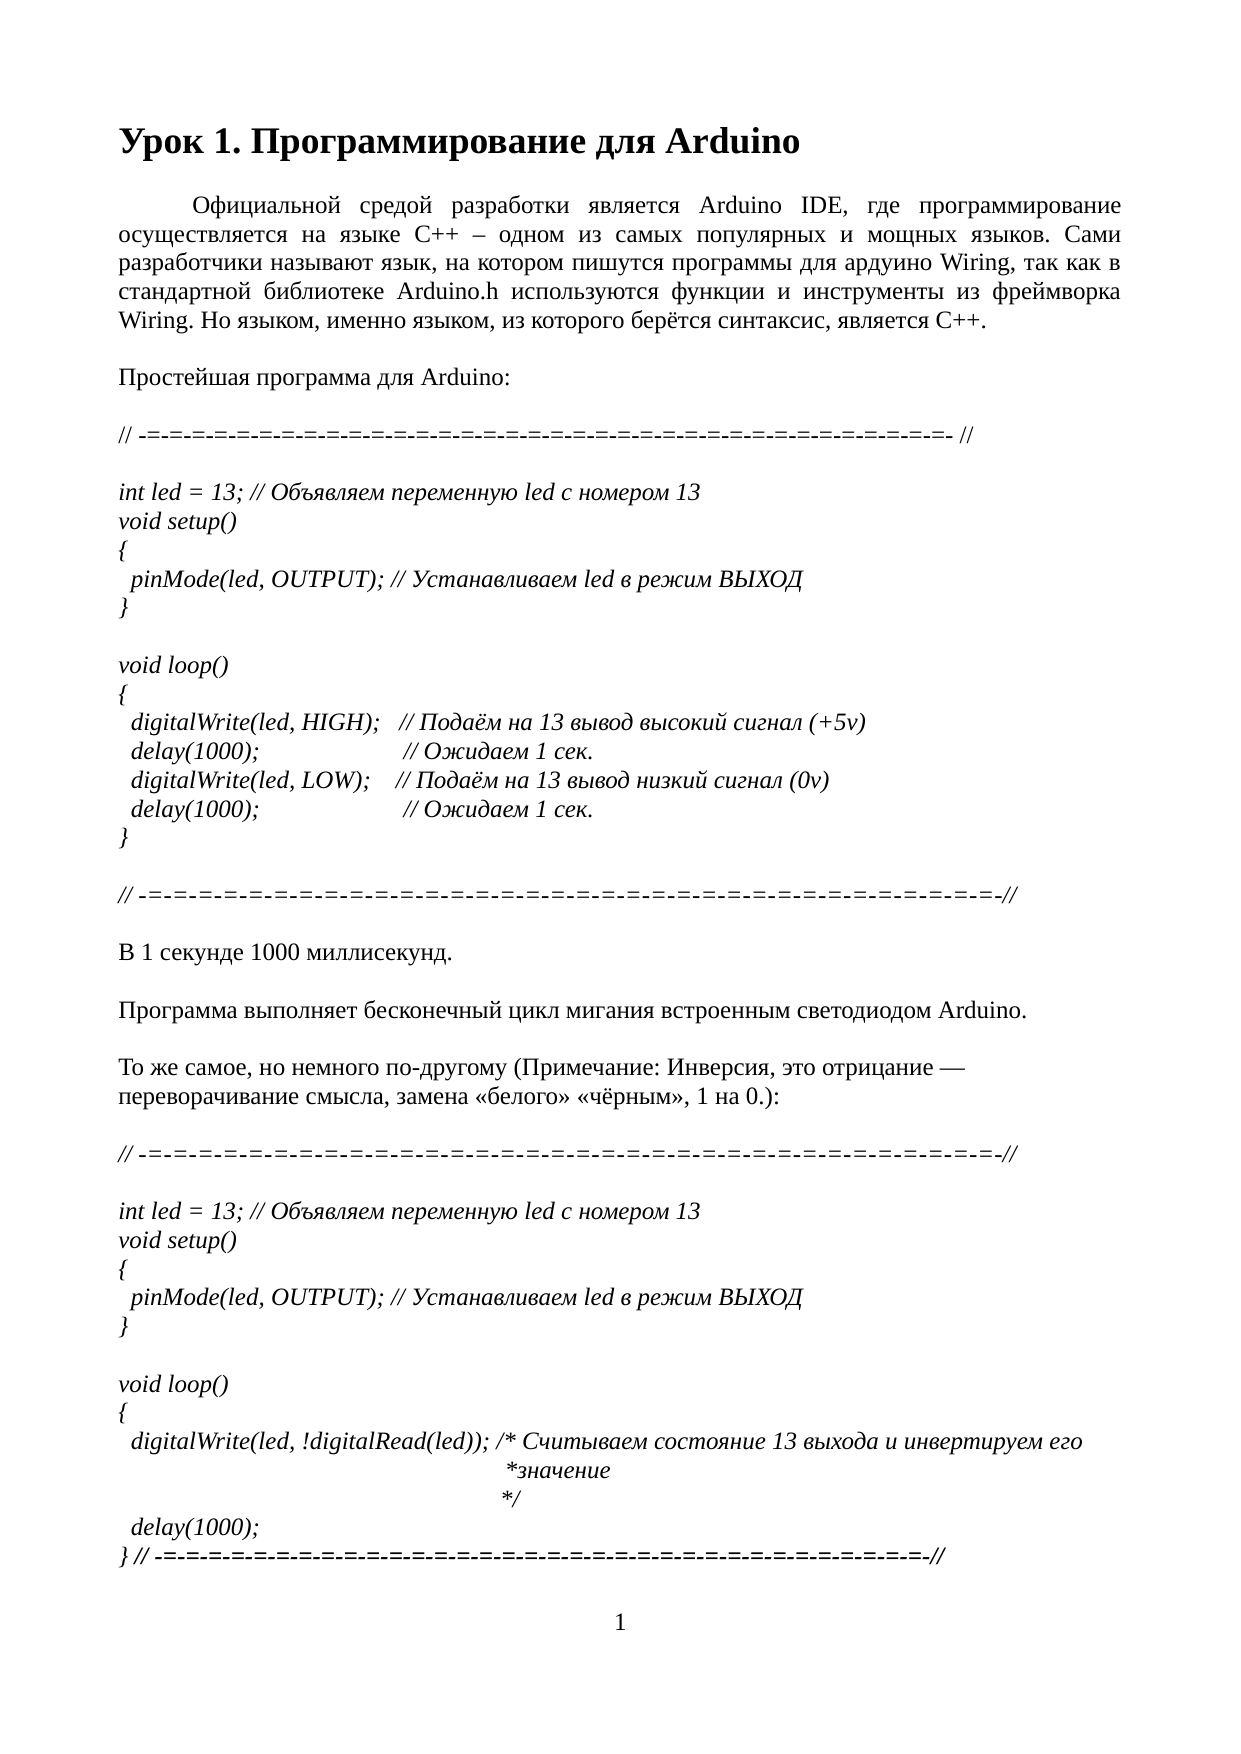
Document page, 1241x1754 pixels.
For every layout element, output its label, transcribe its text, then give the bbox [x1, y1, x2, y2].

text Простейшая программа для Arduino: [118, 362, 1122, 391]
text } [118, 1311, 1122, 1340]
text { [118, 1254, 1122, 1282]
text delay(1000); // Ожидаем 1 сек. [118, 736, 1122, 765]
text digitalWrite(led, !digitalRead(led)); /* Считываем состояние 13 выхода и инвертируем его *значение [118, 1426, 1122, 1484]
text pinMode(led, OUTPUT); // Устанавливаем led в режим ВЫХОД [118, 1282, 1122, 1311]
text // -=-=-=-=-=-=-=-=-=-=-=-=-=-=-=-=-=-=-=-=-=-=-=-=-=-=-=-=-=-=-=-=-=-=-=-=- // [118, 420, 1122, 449]
text Официальной средой разработки является Arduino IDE, где программирование осуществляется на языке C++ – одном из самых популярных и мощных языков. Сами разработчики называют язык, на котором пишутся программы для ардуино Wiring, так как в стандартной библиотеке Arduino.h используются функции и инструменты из фреймворка Wiring. Но языком, именно языком, из которого берётся синтаксис, является C++. [118, 190, 1122, 334]
text pinMode(led, OUTPUT); // Устанавливаем led в режим ВЫХОД [118, 564, 1122, 592]
text // -=-=-=-=-=-=-=-=-=-=-=-=-=-=-=-=-=-=-=-=-=-=-=-=-=-=-=-=-=-=-=-=-=-=-// [118, 1139, 1122, 1167]
text { [118, 1397, 1122, 1426]
text } [118, 592, 1122, 621]
text int led = 13; // Объявляем переменную led с номером 13 [118, 477, 1122, 506]
text void setup() [118, 506, 1122, 535]
text // -=-=-=-=-=-=-=-=-=-=-=-=-=-=-=-=-=-=-=-=-=-=-=-=-=-=-=-=-=-=-=-=-=-=-// [118, 880, 1122, 909]
text void setup() [118, 1225, 1122, 1254]
text void loop() [118, 650, 1122, 679]
text } // -=-=-=-=-=-=-=-=-=-=-=-=-=-=-=-=-=-=-=-=-=-=-=-=-=-=-=-=-=-=-=-=-=-=-// [118, 1541, 1122, 1570]
text То же самое, но немного по-другому (Примечание: Инверсия, это отрицание — переворачивание смысла, замена «белого» «чёрным», 1 на 0.): [118, 1052, 1122, 1110]
text } [118, 822, 1122, 851]
text delay(1000); // Ожидаем 1 сек. [118, 794, 1122, 822]
text Программа выполняет бесконечный цикл мигания встроенным светодиодом Arduino. [118, 995, 1122, 1024]
text В 1 секунде 1000 миллисекунд. [118, 937, 1122, 966]
text void loop() [118, 1369, 1122, 1397]
text */ [118, 1484, 1122, 1512]
text { [118, 679, 1122, 707]
text Урок 1. Программирование для Arduino [118, 118, 1122, 161]
text { [118, 535, 1122, 564]
text delay(1000); [118, 1512, 1122, 1541]
text digitalWrite(led, HIGH); // Подаём на 13 вывод высокий сигнал (+5v) [118, 707, 1122, 736]
text digitalWrite(led, LOW); // Подаём на 13 вывод низкий сигнал (0v) [118, 765, 1122, 794]
text int led = 13; // Объявляем переменную led с номером 13 [118, 1196, 1122, 1225]
